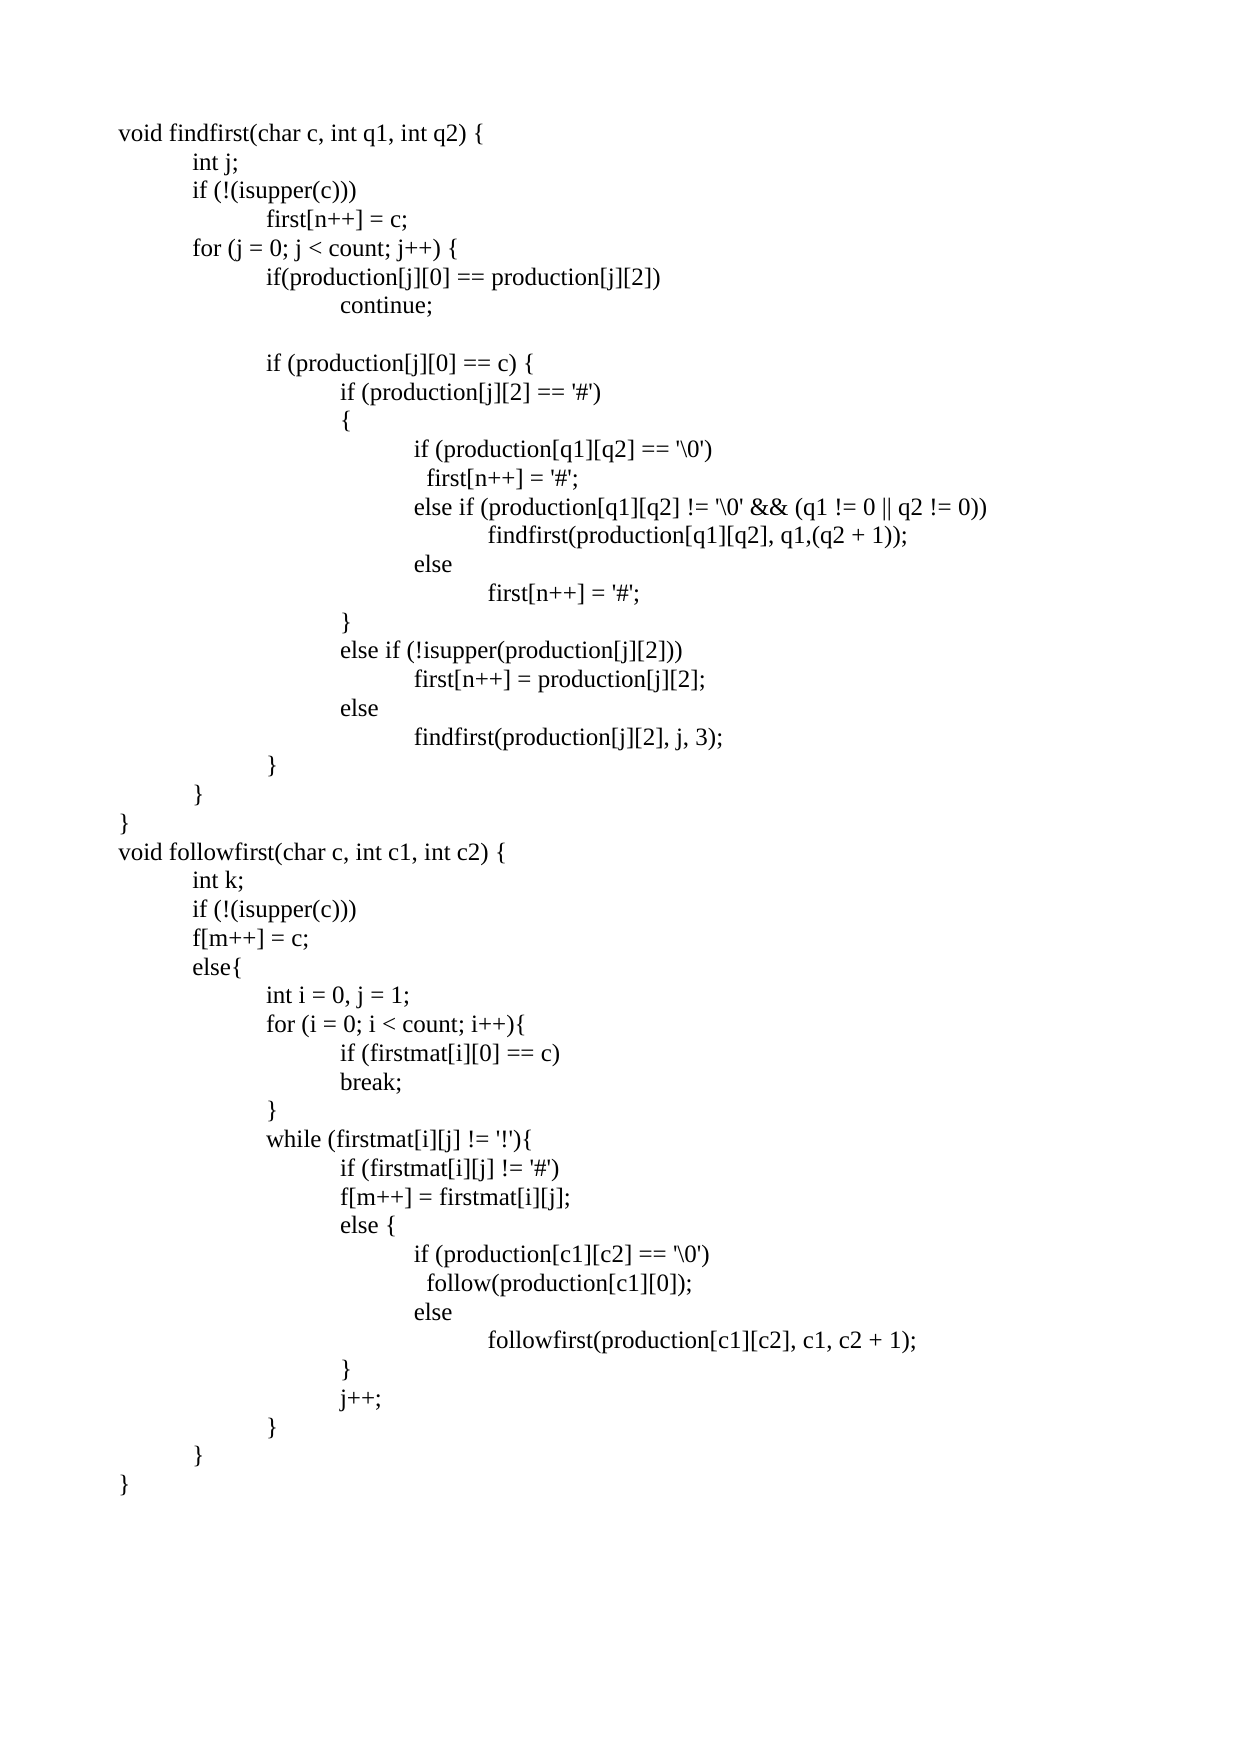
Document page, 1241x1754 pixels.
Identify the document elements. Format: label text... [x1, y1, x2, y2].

text int i = 0, j = 1; [118, 981, 1122, 1009]
text for (i = 0; i < count; i++){ [118, 1009, 1122, 1038]
text if (firstmat[i][0] == c) [118, 1038, 1122, 1067]
text } [118, 808, 1122, 837]
text break; [118, 1067, 1122, 1096]
text else if (!isupper(production[j][2])) [118, 636, 1122, 664]
text f[m++] = firstmat[i][j]; [118, 1182, 1122, 1211]
text for (j = 0; j < count; j++) { [118, 233, 1122, 262]
text first[n++] = production[j][2]; [118, 664, 1122, 693]
text first[n++] = '#'; [118, 463, 1122, 492]
text } [118, 779, 1122, 808]
text findfirst(production[q1][q2], q1,(q2 + 1)); [118, 521, 1122, 549]
text else [118, 1297, 1122, 1326]
text if (production[q1][q2] == '\0') [118, 434, 1122, 463]
text else [118, 549, 1122, 578]
text else [118, 693, 1122, 722]
text first[n++] = '#'; [118, 578, 1122, 607]
text f[m++] = c; [118, 923, 1122, 952]
text } [118, 1354, 1122, 1383]
text else { [118, 1211, 1122, 1239]
text else if (production[q1][q2] != '\0' && (q1 != 0 || q2 != 0)) [118, 492, 1122, 521]
text int j; [118, 147, 1122, 176]
text } [118, 1469, 1122, 1498]
text } [118, 607, 1122, 636]
text } [118, 751, 1122, 779]
text if (!(isupper(c))) [118, 894, 1122, 923]
text continue; [118, 291, 1122, 319]
text j++; [118, 1383, 1122, 1412]
text while (firstmat[i][j] != '!'){ [118, 1124, 1122, 1153]
text void findfirst(char c, int q1, int q2) { [118, 118, 1122, 147]
text if (production[j][2] == '#') [118, 377, 1122, 406]
text } [118, 1441, 1122, 1469]
text void followfirst(char c, int c1, int c2) { [118, 837, 1122, 866]
text findfirst(production[j][2], j, 3); [118, 722, 1122, 751]
text if(production[j][0] == production[j][2]) [118, 262, 1122, 291]
text else{ [118, 952, 1122, 981]
text if (firstmat[i][j] != '#') [118, 1153, 1122, 1182]
text int k; [118, 866, 1122, 894]
text if (production[c1][c2] == '\0') [118, 1239, 1122, 1268]
text followfirst(production[c1][c2], c1, c2 + 1); [118, 1326, 1122, 1354]
text } [118, 1096, 1122, 1124]
text { [118, 406, 1122, 434]
text if (!(isupper(c))) [118, 176, 1122, 204]
text follow(production[c1][0]); [118, 1268, 1122, 1297]
text } [118, 1412, 1122, 1441]
text first[n++] = c; [118, 204, 1122, 233]
text if (production[j][0] == c) { [118, 348, 1122, 377]
